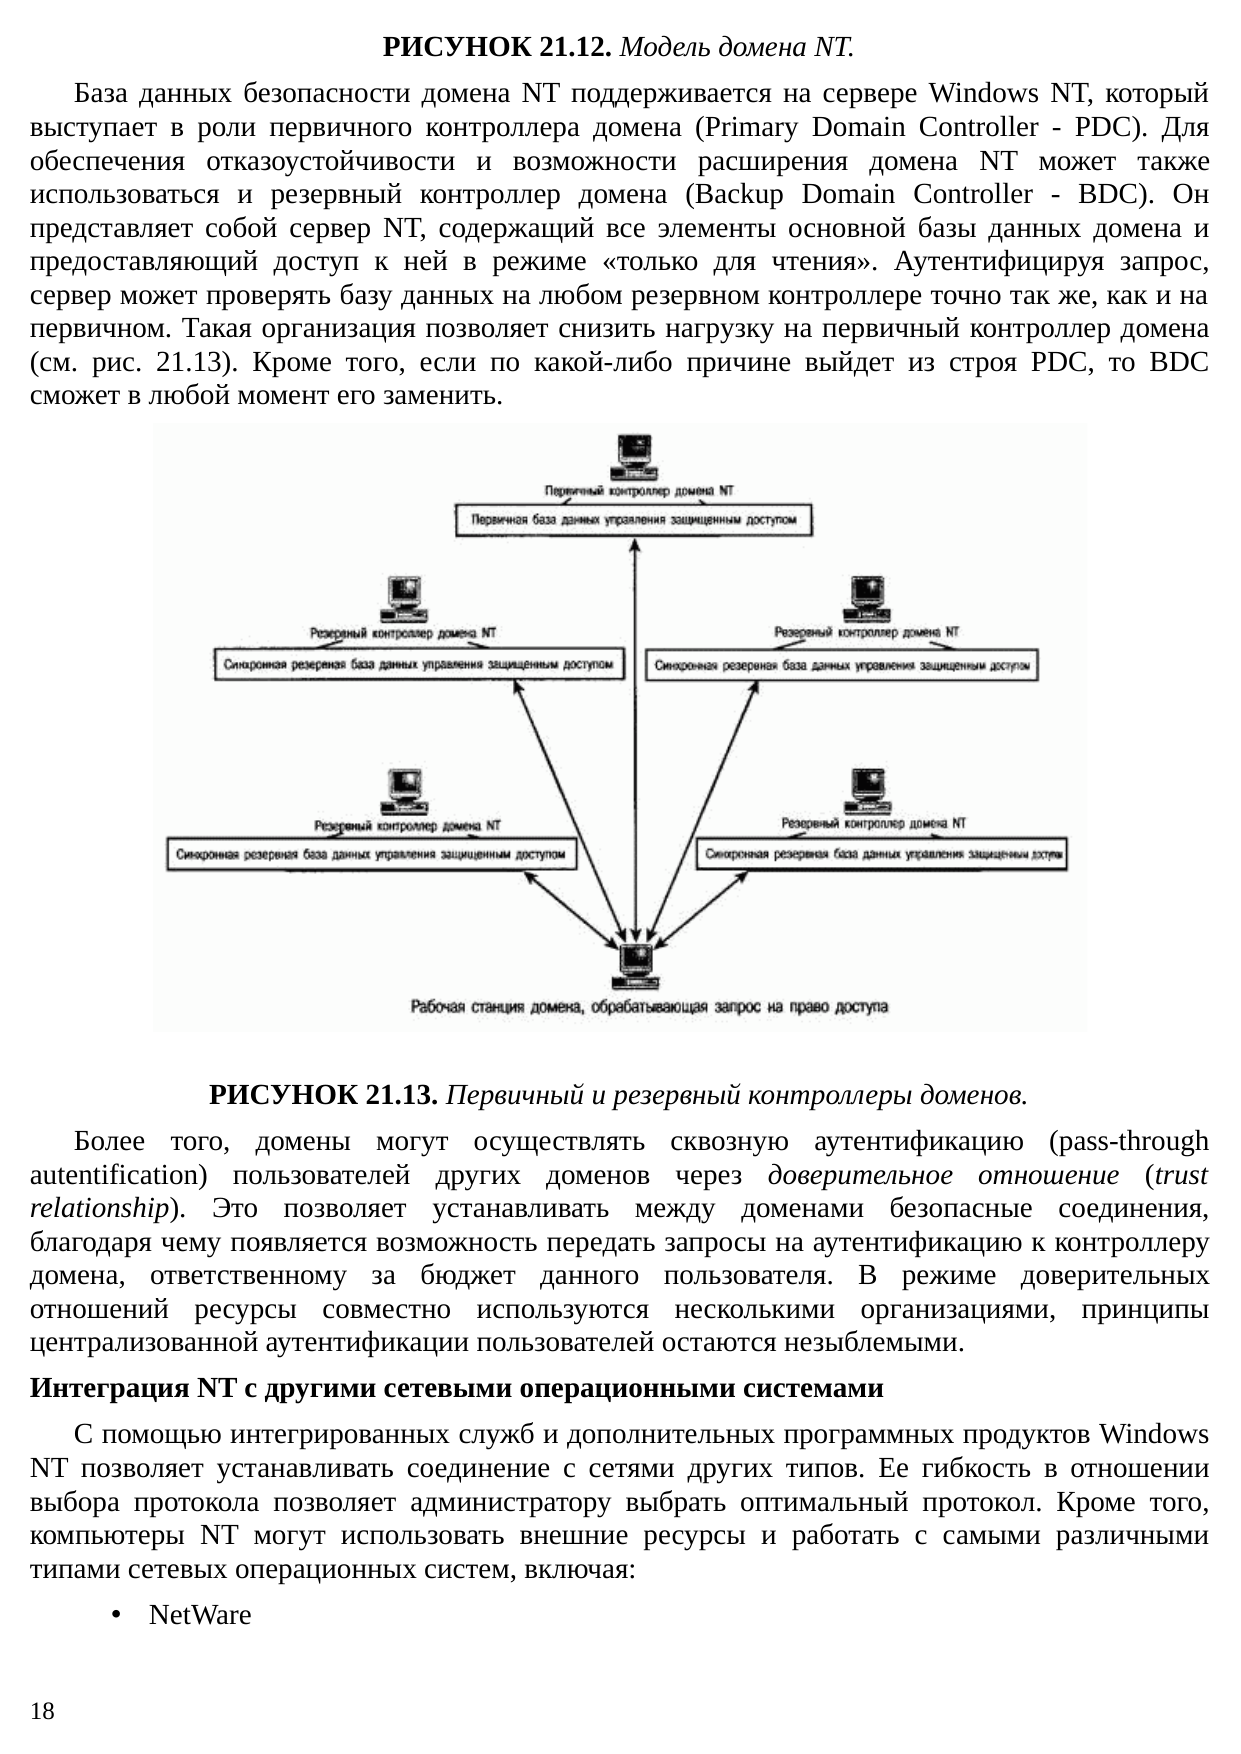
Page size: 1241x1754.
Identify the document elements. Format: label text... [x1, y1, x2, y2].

text РИСУНОК 21.13. Первичный и резервный контроллеры доменов. [29, 1077, 1211, 1111]
subtitle NetWare [111, 1597, 1211, 1631]
text Более того, домены могут осуществлять сквозную аутентификацию (pass-through autentification) пользователей других доменов через доверительное отношение (trust relationship). Это позволяет устанавливать между доменами безопасные соединения, благодаря чему появляется возможность передать запросы на аутентификацию к контроллеру домена, ответственному за бюджет данного пользователя. В режиме доверительных отношений ресурсы совместно используются несколькими организациями, принципы централизованной аутентификации пользователей остаются незыблемыми. [29, 1123, 1211, 1358]
picture [152, 423, 1088, 1032]
text С помощью интегрированных служб и дополнительных программных продуктов Windows NT позволяет устанавливать соединение с сетями других типов. Ее гибкость в отношении выбора протокола позволяет администратору выбрать оптимальный протокол. Кроме того, компьютеры NT могут использовать внешние ресурсы и работать с самыми различными типами сетевых операционных систем, включая: [29, 1417, 1211, 1584]
text База данных безопасности домена NT поддерживается на сервере Windows NT, который выступает в роли первичного контроллера домена (Primary Domain Controller - PDC). Для обеспечения отказоустойчивости и возможности расширения домена NT может также использоваться и резервный контроллер домена (Backup Domain Controller - BDC). Он представляет собой сервер NT, содержащий все элементы основной базы данных домена и предоставляющий доступ к ней в режиме «только для чтения». Аутентифицируя запрос, сервер может проверять базу данных на любом резервном контроллере точно так же, как и на первичном. Такая организация позволяет снизить нагрузку на первичный контроллер домена (см. рис. 21.13). Кроме того, если по какой-либо причине выйдет из строя PDC, то BDC сможет в любой момент его заменить. [29, 76, 1211, 411]
text Интеграция NT с другими сетевыми операционными системами [29, 1371, 1211, 1404]
text РИСУНОК 21.12. Модель домена NT. [29, 29, 1211, 63]
